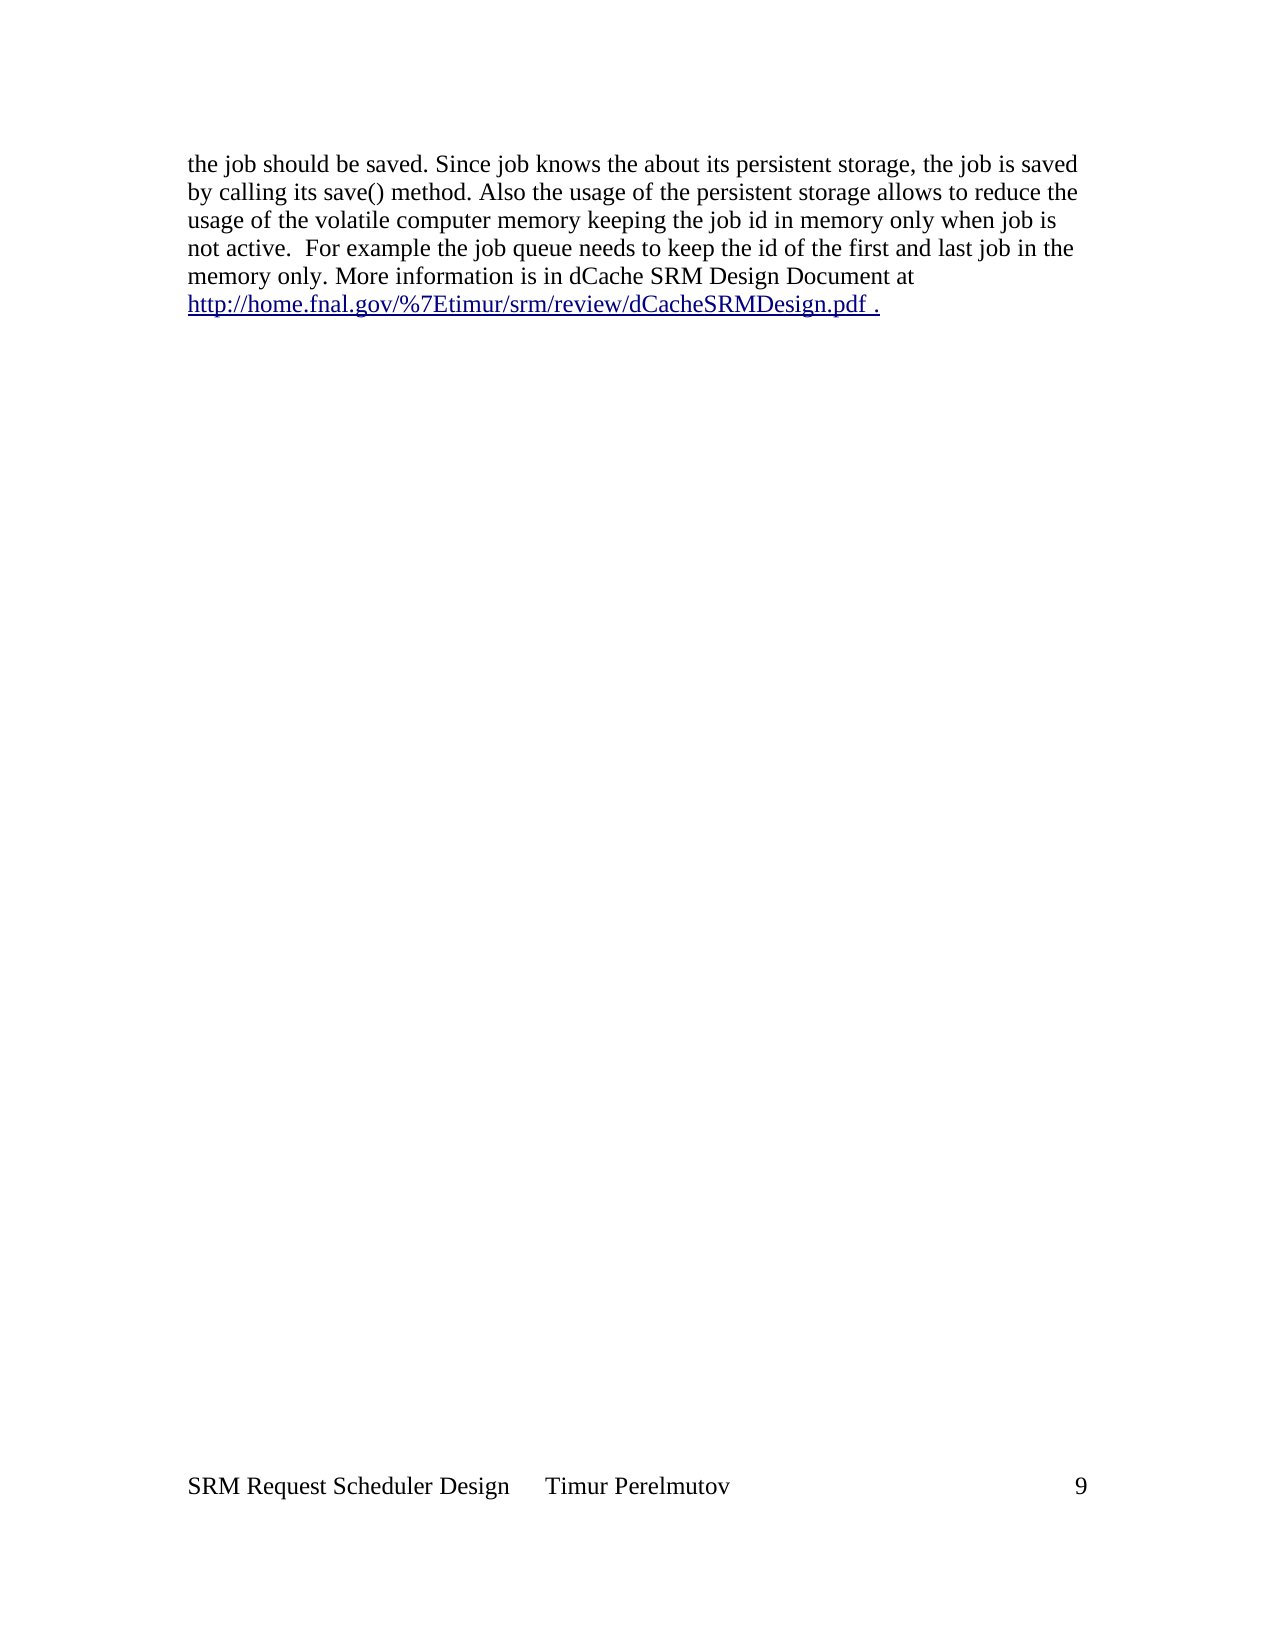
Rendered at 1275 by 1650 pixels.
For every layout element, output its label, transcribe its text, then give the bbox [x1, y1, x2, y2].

text the job should be saved. Since job knows the about its persistent storage, the job is saved by calling its save() method. Also the usage of the persistent storage allows to reduce the usage of the volatile computer memory keeping the job id in memory only when job is not active. For example the job queue needs to keep the id of the first and last job in the memory only. More information is in dCache SRM Design Document at http://home.fnal.gov/%7Etimur/srm/review/dCacheSRMDesign.pdf . [187, 150, 1087, 318]
